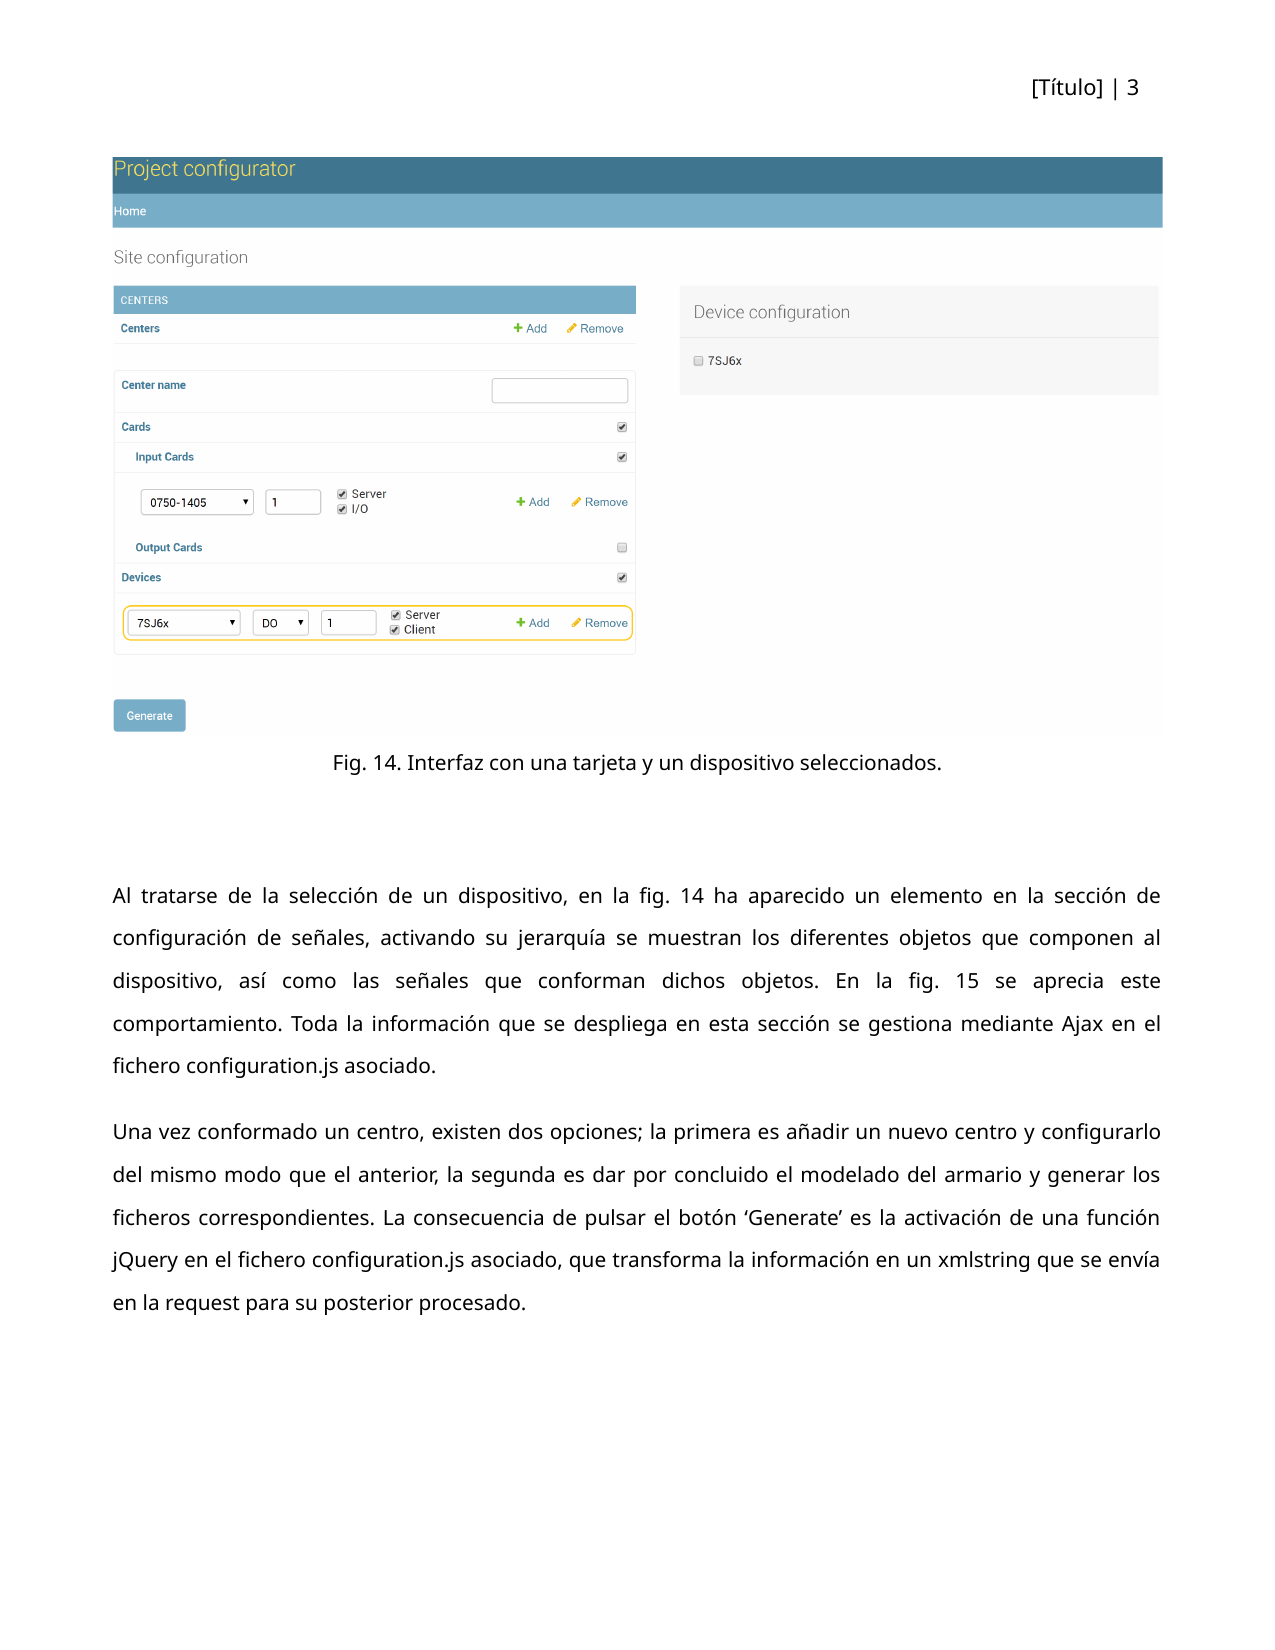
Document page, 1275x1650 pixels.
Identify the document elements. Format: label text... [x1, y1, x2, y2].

picture [112, 157, 1163, 735]
text Al tratarse de la selección de un dispositivo, en la fig. 14 ha aparecido un elemento en la sección de configuración de señales, activando su jerarquía se muestran los diferentes objetos que componen al dispositivo, así como las señales que conforman dichos objetos. En la fig. 15 se aprecia este comportamiento. Toda la información que se despliega en esta sección se gestiona mediante Ajax en el fichero configuration.js asociado. [112, 881, 1162, 1080]
text Fig. 14. Interfaz con una tarjeta y un dispositivo seleccionados. [112, 735, 1162, 777]
text Una vez conformado un centro, existen dos opciones; la primera es añadir un nuevo centro y configurarlo del mismo modo que el anterior, la segunda es dar por concluido el modelado del armario y generar los ficheros correspondientes. La consecuencia de pulsar el botón ‘Generate’ es la activación de una función jQuery en el fichero configuration.js asociado, que transforma la información en un xmlstring que se envía en la request para su posterior procesado. [112, 1117, 1162, 1316]
